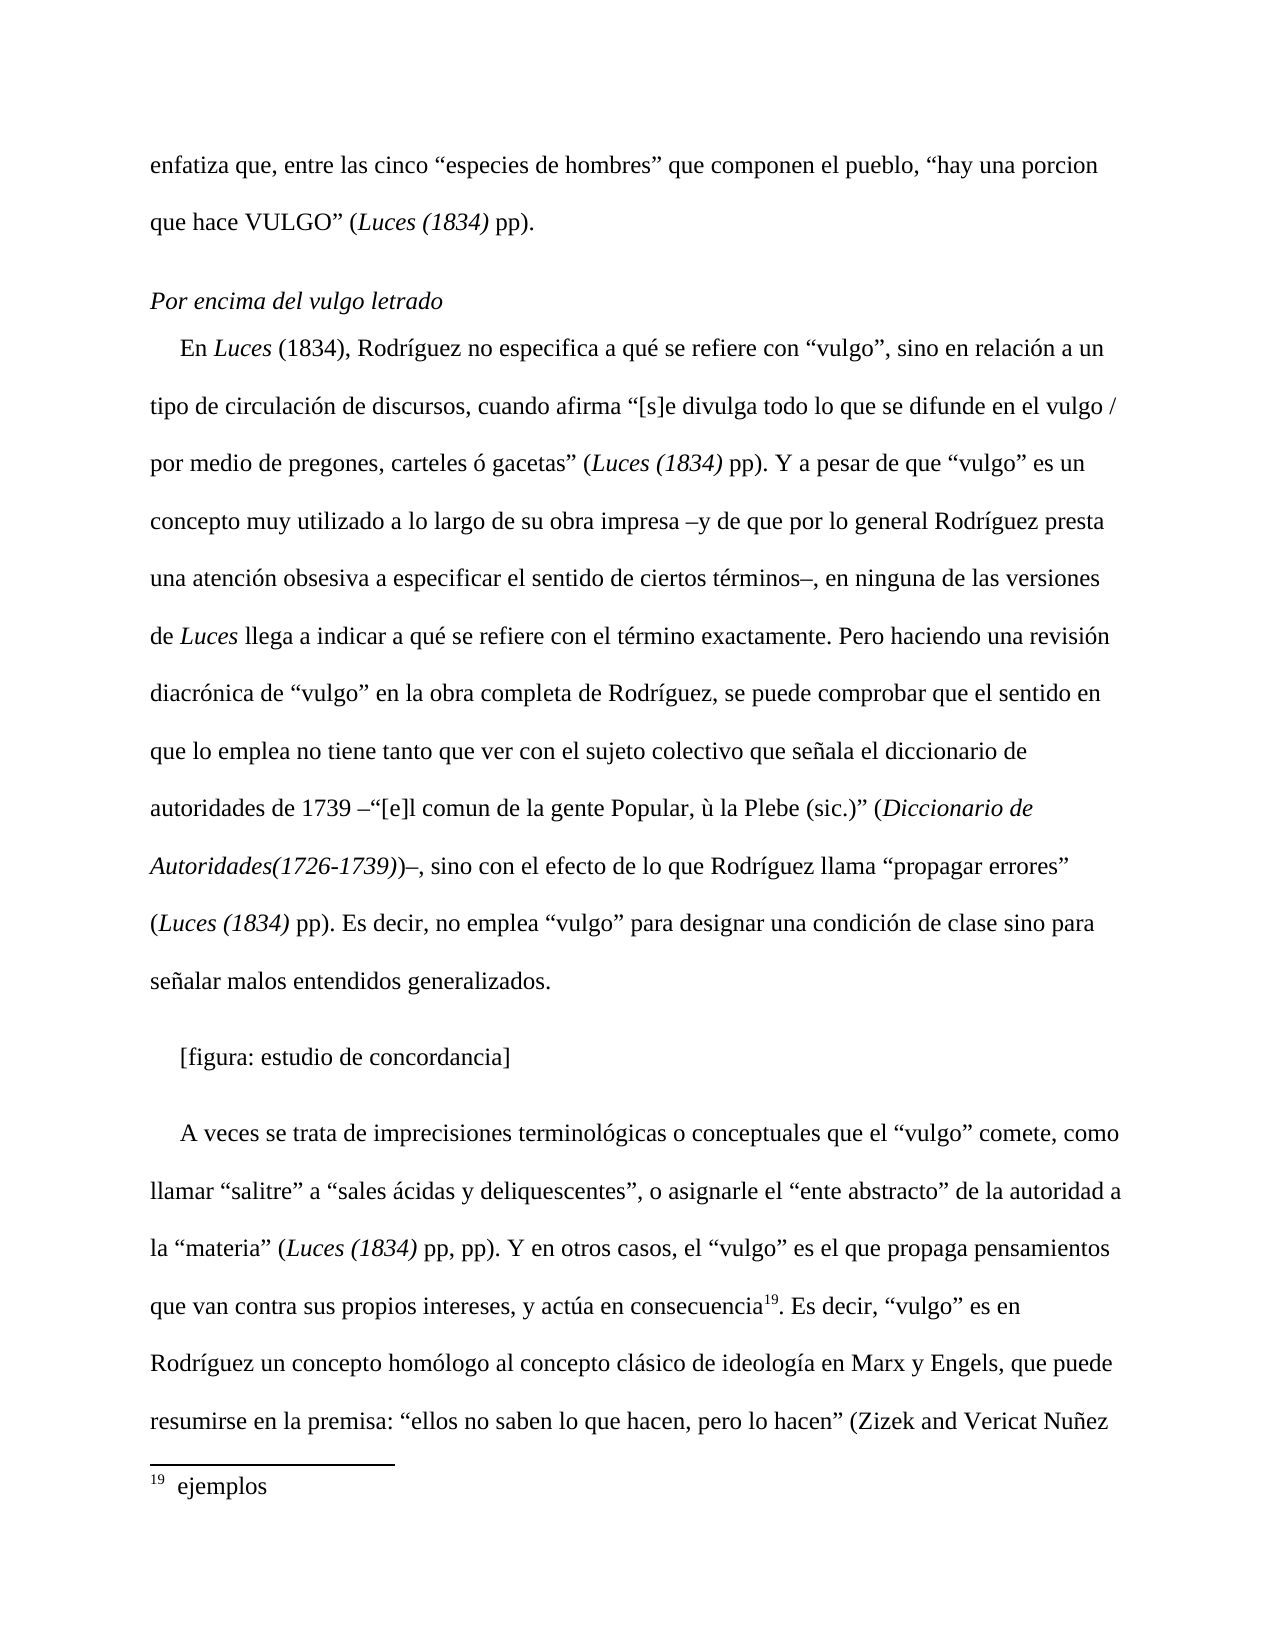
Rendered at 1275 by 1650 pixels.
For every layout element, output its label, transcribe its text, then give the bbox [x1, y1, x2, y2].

text A veces se trata de imprecisiones terminológicas o conceptuales que el “vulgo” comete, como llamar “salitre” a “sales ácidas y deliquescentes”, o asignarle el “ente abstracto” de la autoridad a la “materia” (Luces (1834) pp, pp). Y en otros casos, el “vulgo” es el que propaga pensamientos que van contra sus propios intereses, y actúa en consecuencia. Es decir, “vulgo” es en Rodríguez un concepto homólogo al concepto clásico de ideología en Marx y Engels, que puede resumirse en la premisa: “ellos no saben lo que hacen, pero lo hacen” (Zizek and Vericat Nuñez pp). Por eso, tal como hicieron ver Marx y Engels en su teoría crítica en la segunda mitad del XIX, lo primero que quería poner en evidencia Rodríguez (Luces (1834)) en su “Galeato” de 1834 era que ser sabio, ilustrado, pensador y civilizado no salvaba a nadie de propagar errores, ni de actuar contra sus propios intereses. Si bien reconocía que ilustrados, pensadores, sabios y civilizados podían diferenciarse de los “brutos”, demostraba que, al igual que estos, ellos podían hacer parte del “vulgo” por su ignorancia. [150, 1118, 1125, 1434]
text enfatiza que, entre las cinco “especies de hombres” que componen el pueblo, “hay una porcion que hace VULGO” (Luces (1834) pp). [150, 150, 1125, 236]
text [figura: estudio de concordancia] [150, 1042, 1125, 1071]
text ejemplos [150, 1471, 1125, 1500]
text En Luces (1834), Rodríguez no especifica a qué se refiere con “vulgo”, sino en relación a un tipo de circulación de discursos, cuando afirma “[s]e divulga todo lo que se difunde en el vulgo / por medio de pregones, carteles ó gacetas” (Luces (1834) pp). Y a pesar de que “vulgo” es un concepto muy utilizado a lo largo de su obra impresa –y de que por lo general Rodríguez presta una atención obsesiva a especificar el sentido de ciertos términos–, en ninguna de las versiones de Luces llega a indicar a qué se refiere con el término exactamente. Pero haciendo una revisión diacrónica de “vulgo” en la obra completa de Rodríguez, se puede comprobar que el sentido en que lo emplea no tiene tanto que ver con el sujeto colectivo que señala el diccionario de autoridades de 1739 –“[e]l comun de la gente Popular, ù la Plebe (sic.)” (Diccionario de Autoridades(1726-1739))–, sino con el efecto de lo que Rodríguez llama “propagar errores” (Luces (1834) pp). Es decir, no emplea “vulgo” para designar una condición de clase sino para señalar malos entendidos generalizados. [150, 333, 1125, 994]
subtitle Por encima del vulgo letrado [150, 286, 1125, 314]
